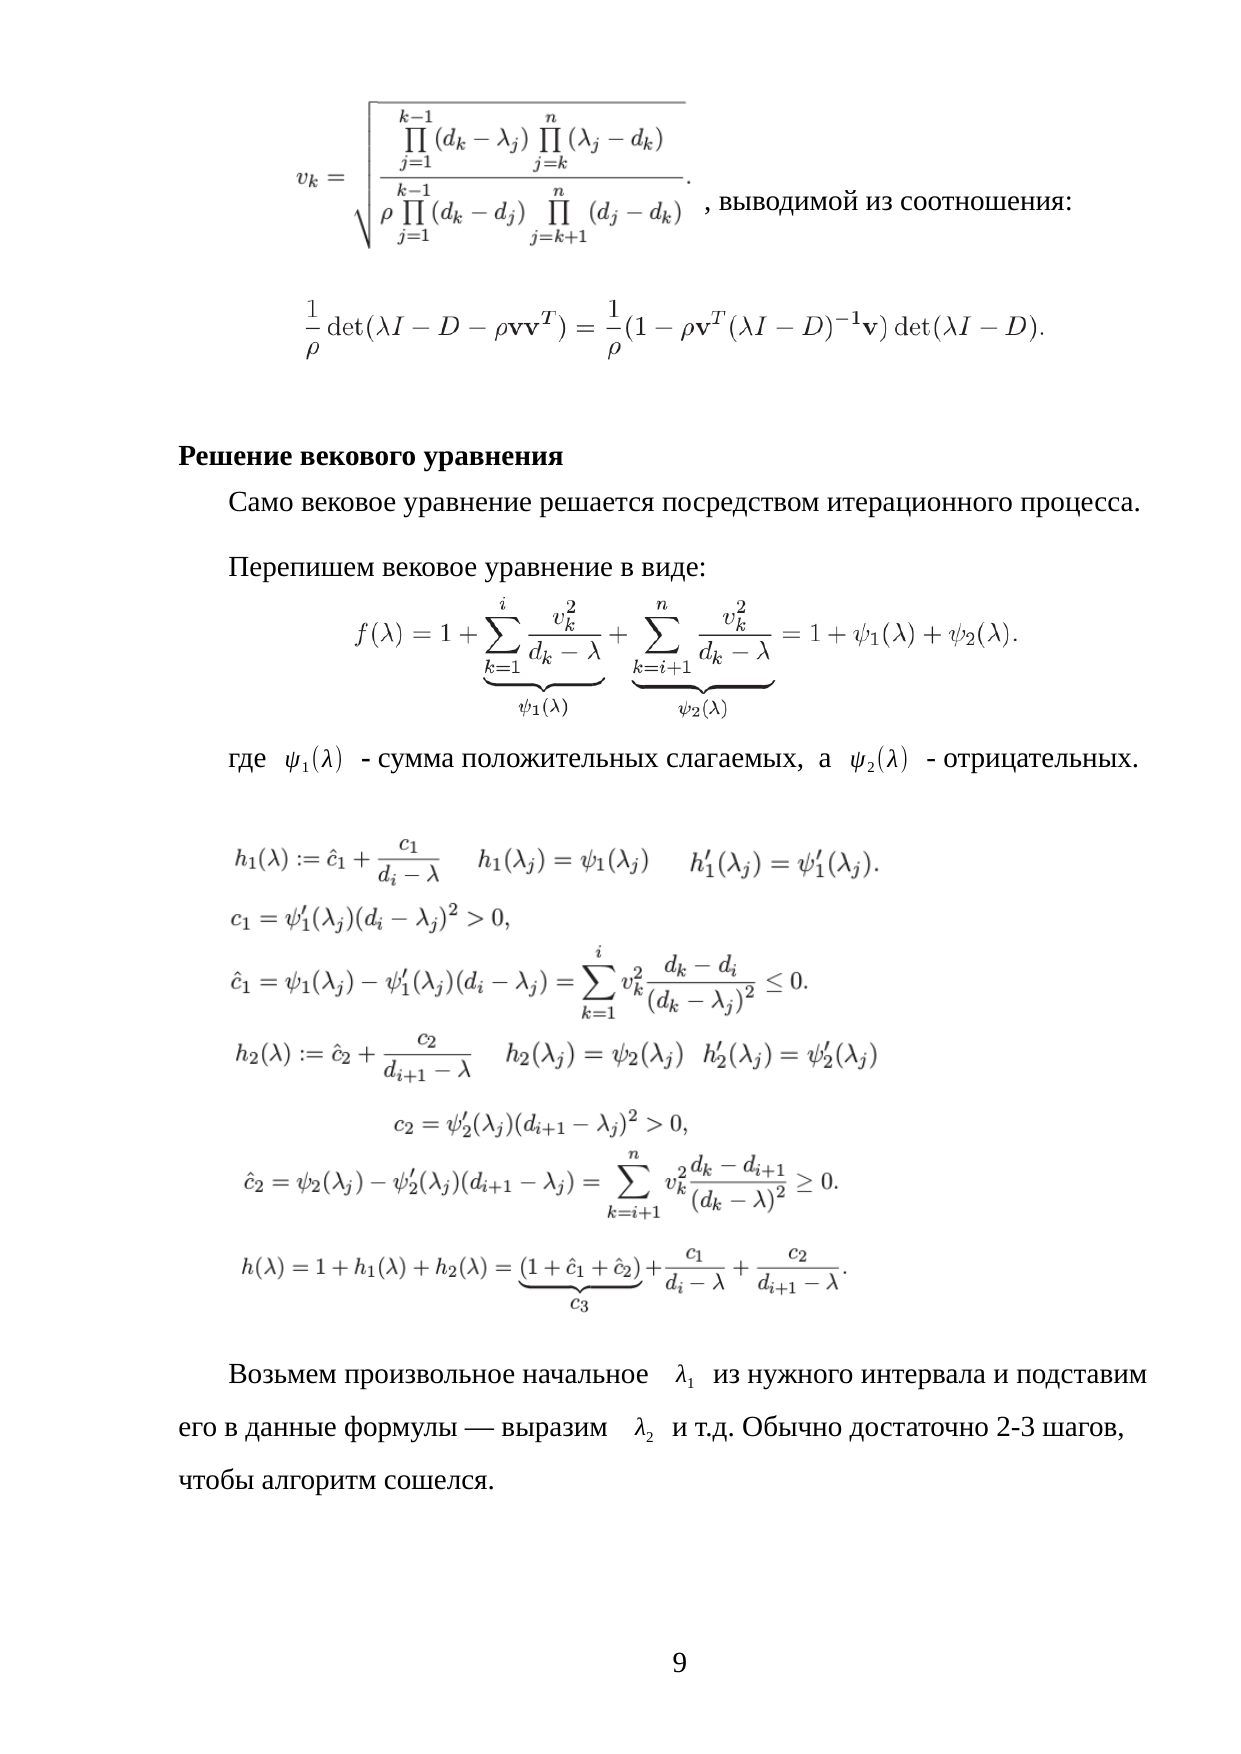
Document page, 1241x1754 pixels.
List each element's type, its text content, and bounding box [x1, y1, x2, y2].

picture [233, 1105, 857, 1322]
picture [349, 597, 1025, 725]
subtitle Решение векового уравнения [178, 438, 1181, 472]
text Само вековое уравнение решается посредством итерационного процесса. [178, 484, 1181, 518]
text Возьмем произвольное начальное из нужного интервала и подставим его в данные формулы — выразим и т.д. Обычно достаточно 2-3 шагов, чтобы алгоритм сошелся. [178, 1356, 1181, 1496]
picture [285, 96, 704, 252]
text , выводимой из соотношения: [704, 183, 1181, 217]
picture [697, 1033, 886, 1075]
picture [686, 839, 886, 888]
picture [296, 290, 1053, 365]
text Перепишем вековое уравнение в виде: [178, 549, 1181, 583]
text [178, 183, 285, 217]
subtitle где- сумма положительных слагаемых, а- отрицательных. [178, 740, 1181, 776]
picture [216, 836, 818, 1092]
picture [472, 832, 656, 891]
picture [503, 1033, 690, 1076]
